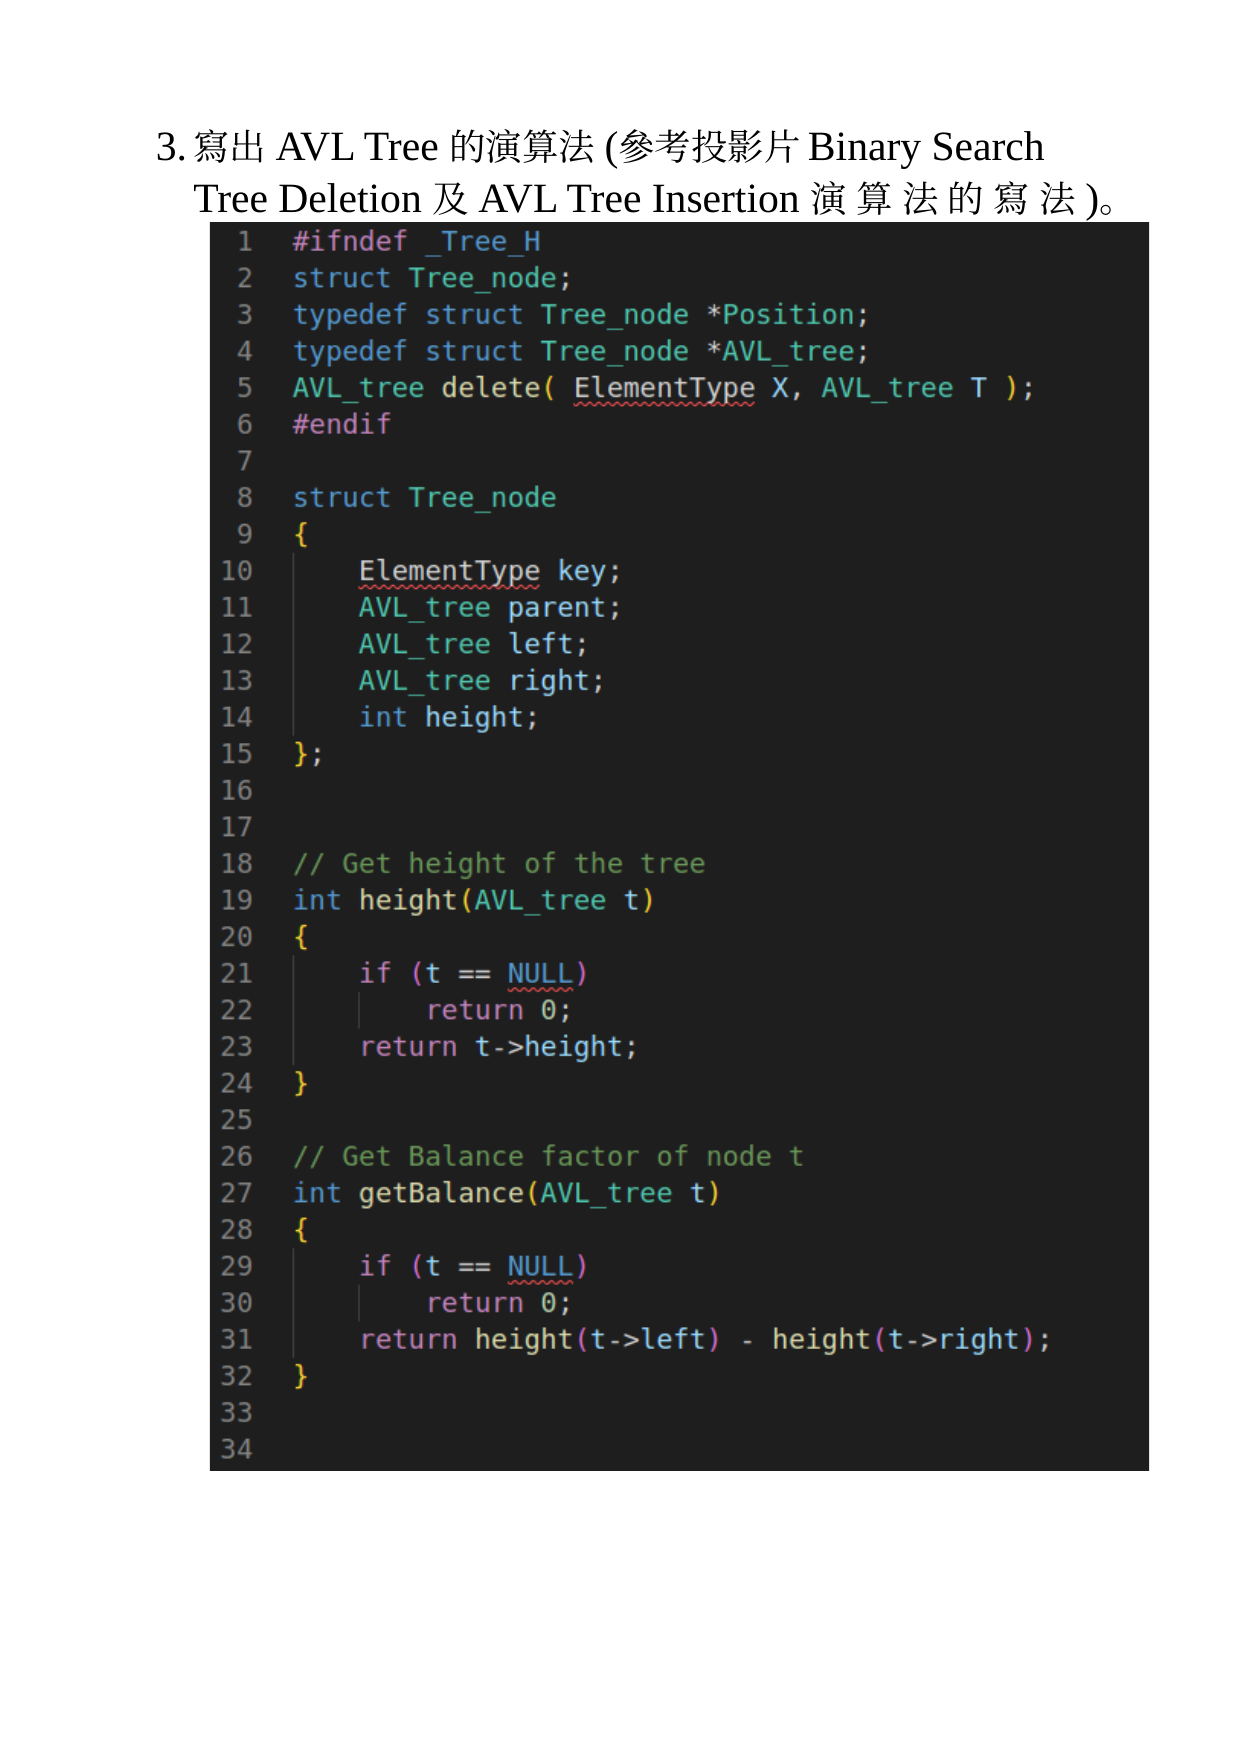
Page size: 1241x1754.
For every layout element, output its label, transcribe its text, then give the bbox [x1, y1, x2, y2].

list 寫出 AVL Tree 的演算法 (參考投影片Binary Search Tree Deletion 及 AVL Tree Insertion 演 算 法 的 寫 法 )。 [156, 118, 1122, 223]
picture [209, 222, 1150, 1471]
